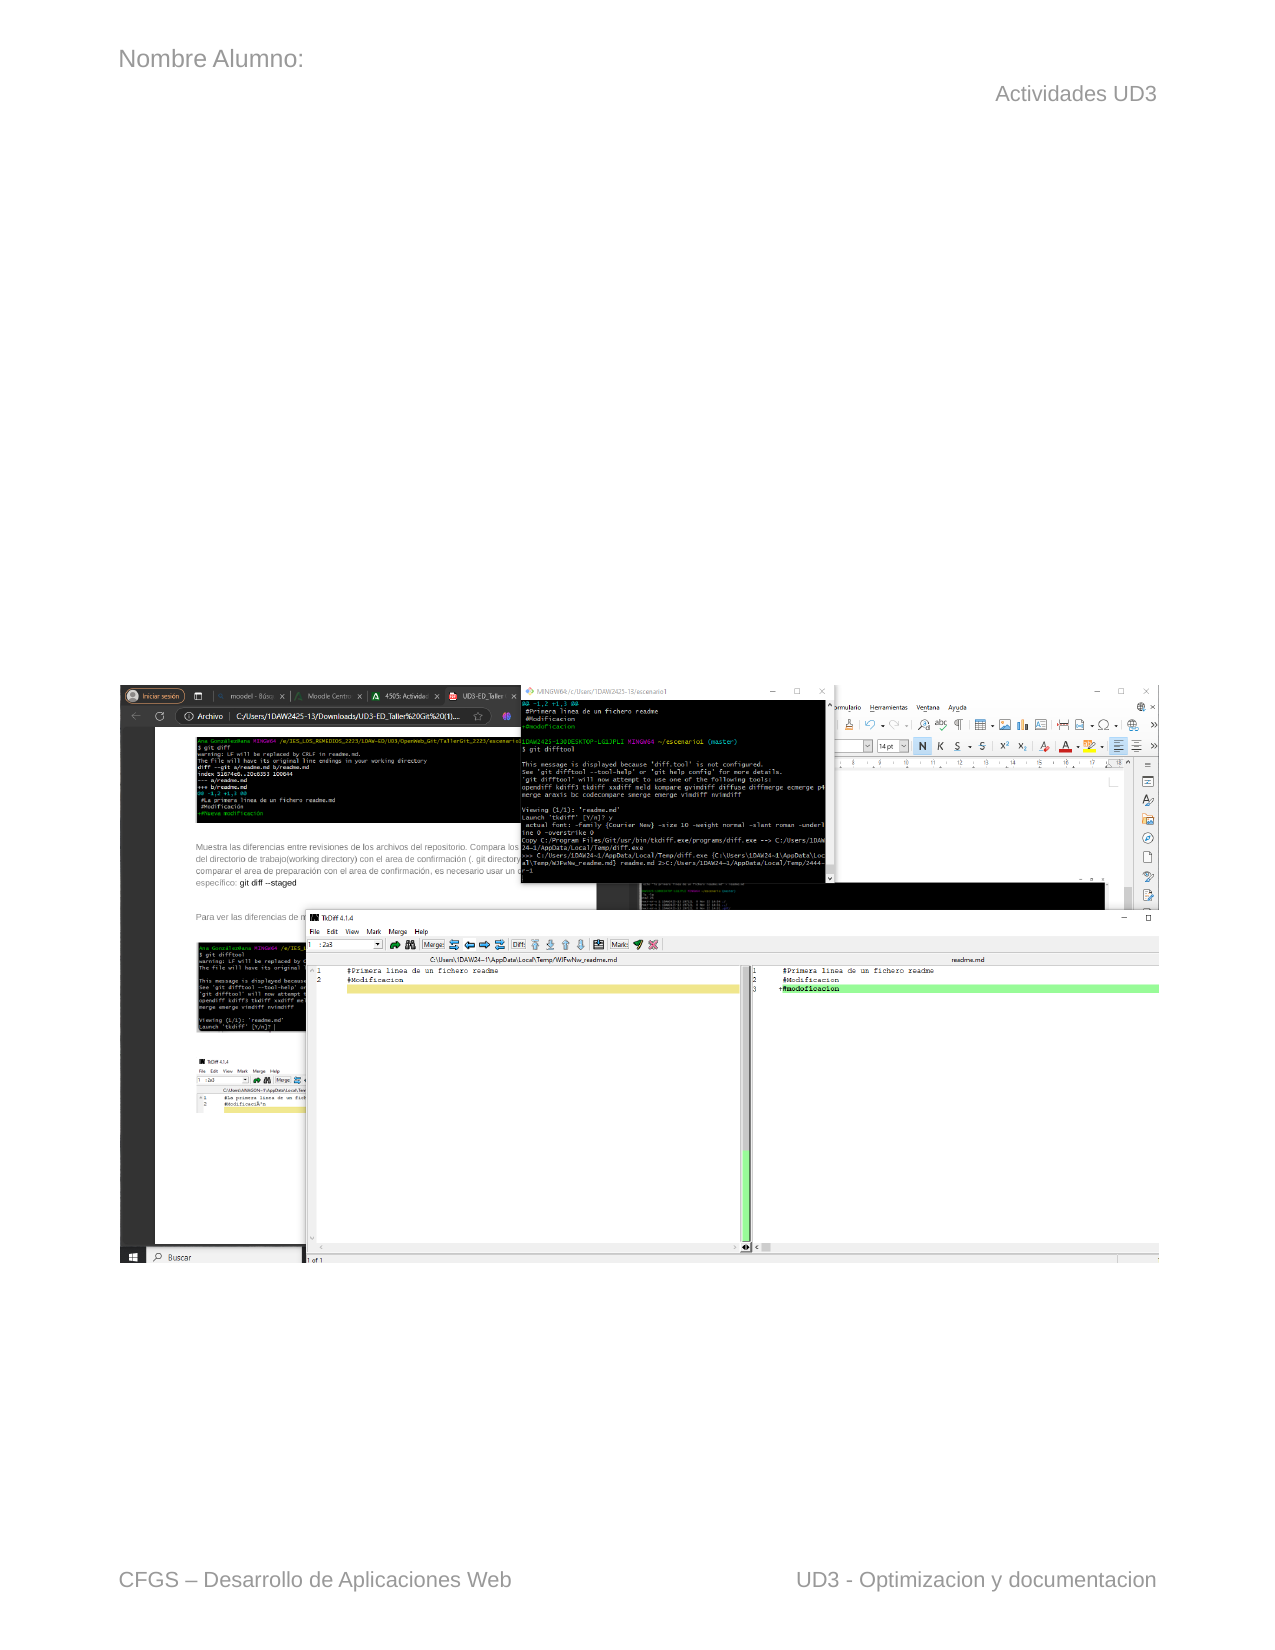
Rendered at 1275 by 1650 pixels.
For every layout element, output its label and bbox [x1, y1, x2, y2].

picture [120, 685, 1159, 1263]
